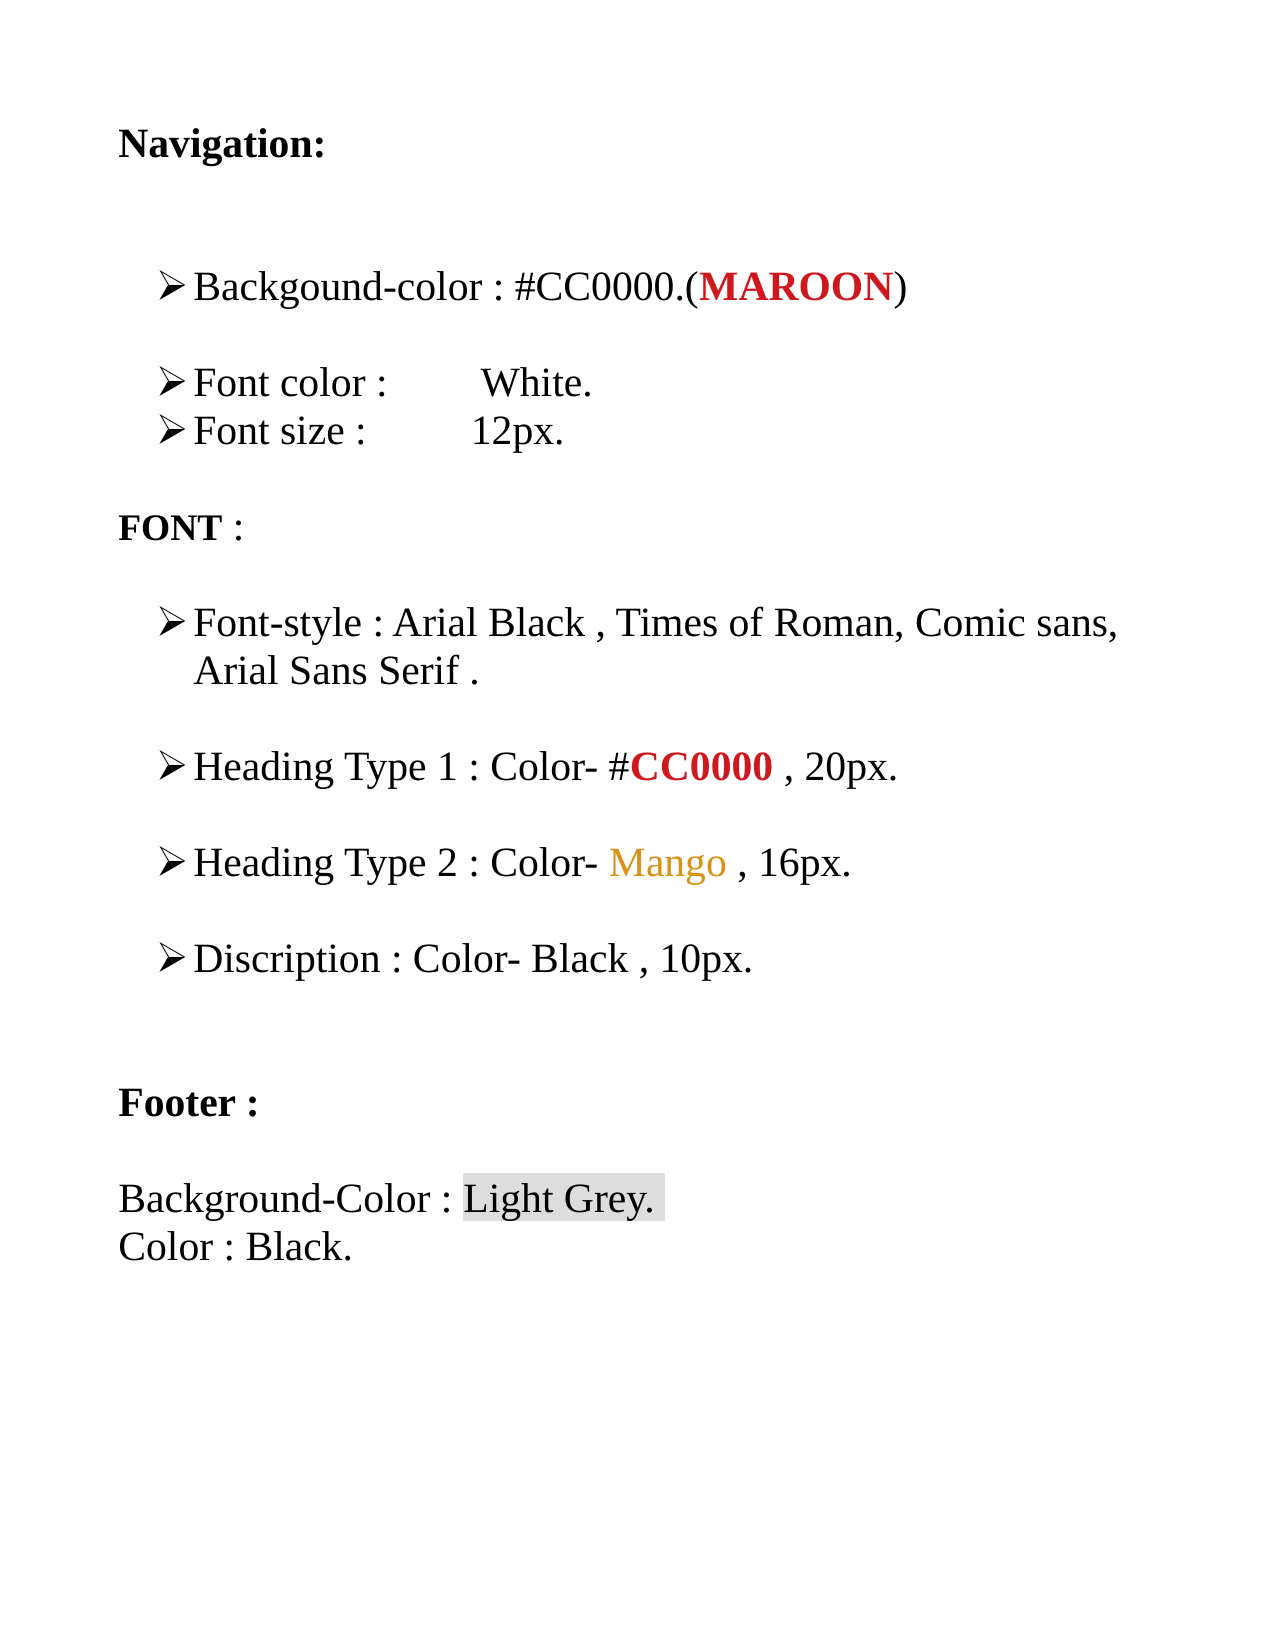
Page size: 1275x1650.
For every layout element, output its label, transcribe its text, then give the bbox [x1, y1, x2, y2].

list Font color : White. [156, 358, 1157, 406]
list Backgound-color : #CC0000.(MAROON) [156, 262, 1157, 310]
text Color : Black. [118, 1221, 1157, 1269]
list Font size : 12px. [156, 406, 1157, 454]
text Navigation: [118, 118, 1157, 166]
text Background-Color : Light Grey. [118, 1173, 1157, 1221]
text Footer : [118, 1077, 1157, 1125]
list Font-style : Arial Black , Times of Roman, Comic sans, Arial Sans Serif . [156, 598, 1157, 693]
list Heading Type 1 : Color- #CC0000 , 20px. [156, 741, 1157, 789]
list Heading Type 2 : Color- Mango , 16px. [156, 837, 1157, 885]
text FONT : [118, 502, 1157, 550]
list Discription : Color- Black , 10px. [156, 933, 1157, 981]
